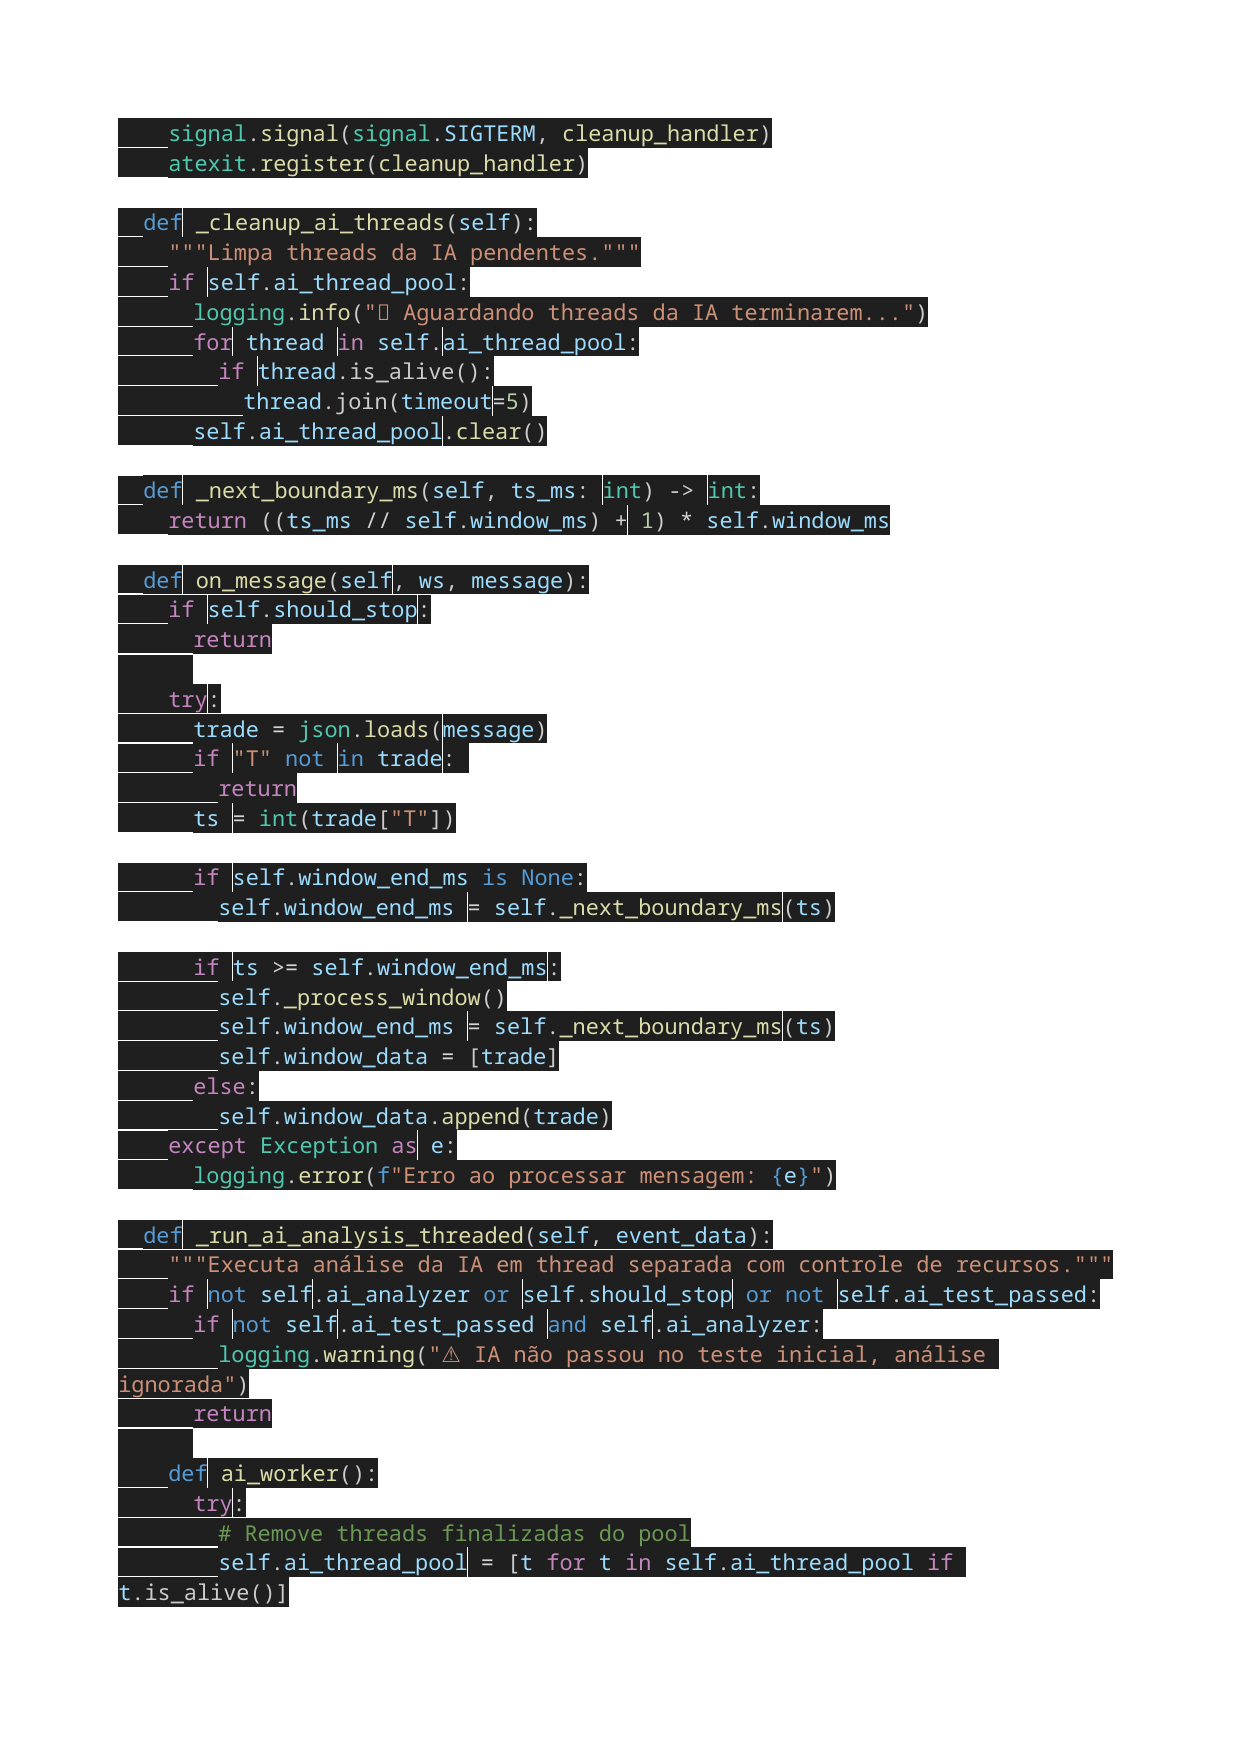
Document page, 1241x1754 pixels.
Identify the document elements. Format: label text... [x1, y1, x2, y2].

text for thread in self.ai_thread_pool: [118, 327, 1122, 356]
text if self.ai_thread_pool: [118, 267, 1122, 297]
text if self.window_end_ms is None: [118, 862, 1122, 892]
text signal.signal(signal.SIGTERM, cleanup_handler) [118, 118, 1122, 148]
text return [118, 1398, 1122, 1428]
text def ai_worker(): [118, 1458, 1122, 1488]
text else: [118, 1071, 1122, 1101]
text if "T" not in trade: [118, 743, 1122, 773]
text self.window_data.append(trade) [118, 1101, 1122, 1130]
text except Exception as e: [118, 1130, 1122, 1160]
text self.ai_thread_pool.clear() [118, 416, 1122, 446]
text logging.info("🧵 Aguardando threads da IA terminarem...") [118, 297, 1122, 327]
text try: [118, 1488, 1122, 1517]
text """Executa análise da IA em thread separada com controle de recursos.""" [118, 1249, 1122, 1279]
text self.window_data = [trade] [118, 1041, 1122, 1071]
text def _cleanup_ai_threads(self): [118, 207, 1122, 237]
text self.window_end_ms = self._next_boundary_ms(ts) [118, 1011, 1122, 1041]
text atexit.register(cleanup_handler) [118, 148, 1122, 178]
text try: [118, 684, 1122, 713]
text if thread.is_alive(): [118, 356, 1122, 386]
text if not self.ai_analyzer or self.should_stop or not self.ai_test_passed: [118, 1279, 1122, 1309]
text self.ai_thread_pool = [t for t in self.ai_thread_pool if t.is_alive()] [118, 1547, 1122, 1607]
text self._process_window() [118, 981, 1122, 1011]
text def _next_boundary_ms(self, ts_ms: int) -> int: [118, 475, 1122, 505]
text logging.error(f"Erro ao processar mensagem: {e}") [118, 1160, 1122, 1190]
text ts = int(trade["T"]) [118, 803, 1122, 833]
text return ((ts_ms // self.window_ms) + 1) * self.window_ms [118, 505, 1122, 535]
text thread.join(timeout=5) [118, 386, 1122, 416]
text """Limpa threads da IA pendentes.""" [118, 237, 1122, 267]
text if self.should_stop: [118, 594, 1122, 624]
text return [118, 773, 1122, 803]
text if ts >= self.window_end_ms: [118, 952, 1122, 981]
text if not self.ai_test_passed and self.ai_analyzer: [118, 1309, 1122, 1339]
text return [118, 624, 1122, 654]
text trade = json.loads(message) [118, 713, 1122, 743]
text # Remove threads finalizadas do pool [118, 1517, 1122, 1547]
text def _run_ai_analysis_threaded(self, event_data): [118, 1220, 1122, 1249]
text logging.warning("⚠️ IA não passou no teste inicial, análise ignorada") [118, 1339, 1122, 1398]
text self.window_end_ms = self._next_boundary_ms(ts) [118, 892, 1122, 922]
text def on_message(self, ws, message): [118, 565, 1122, 594]
